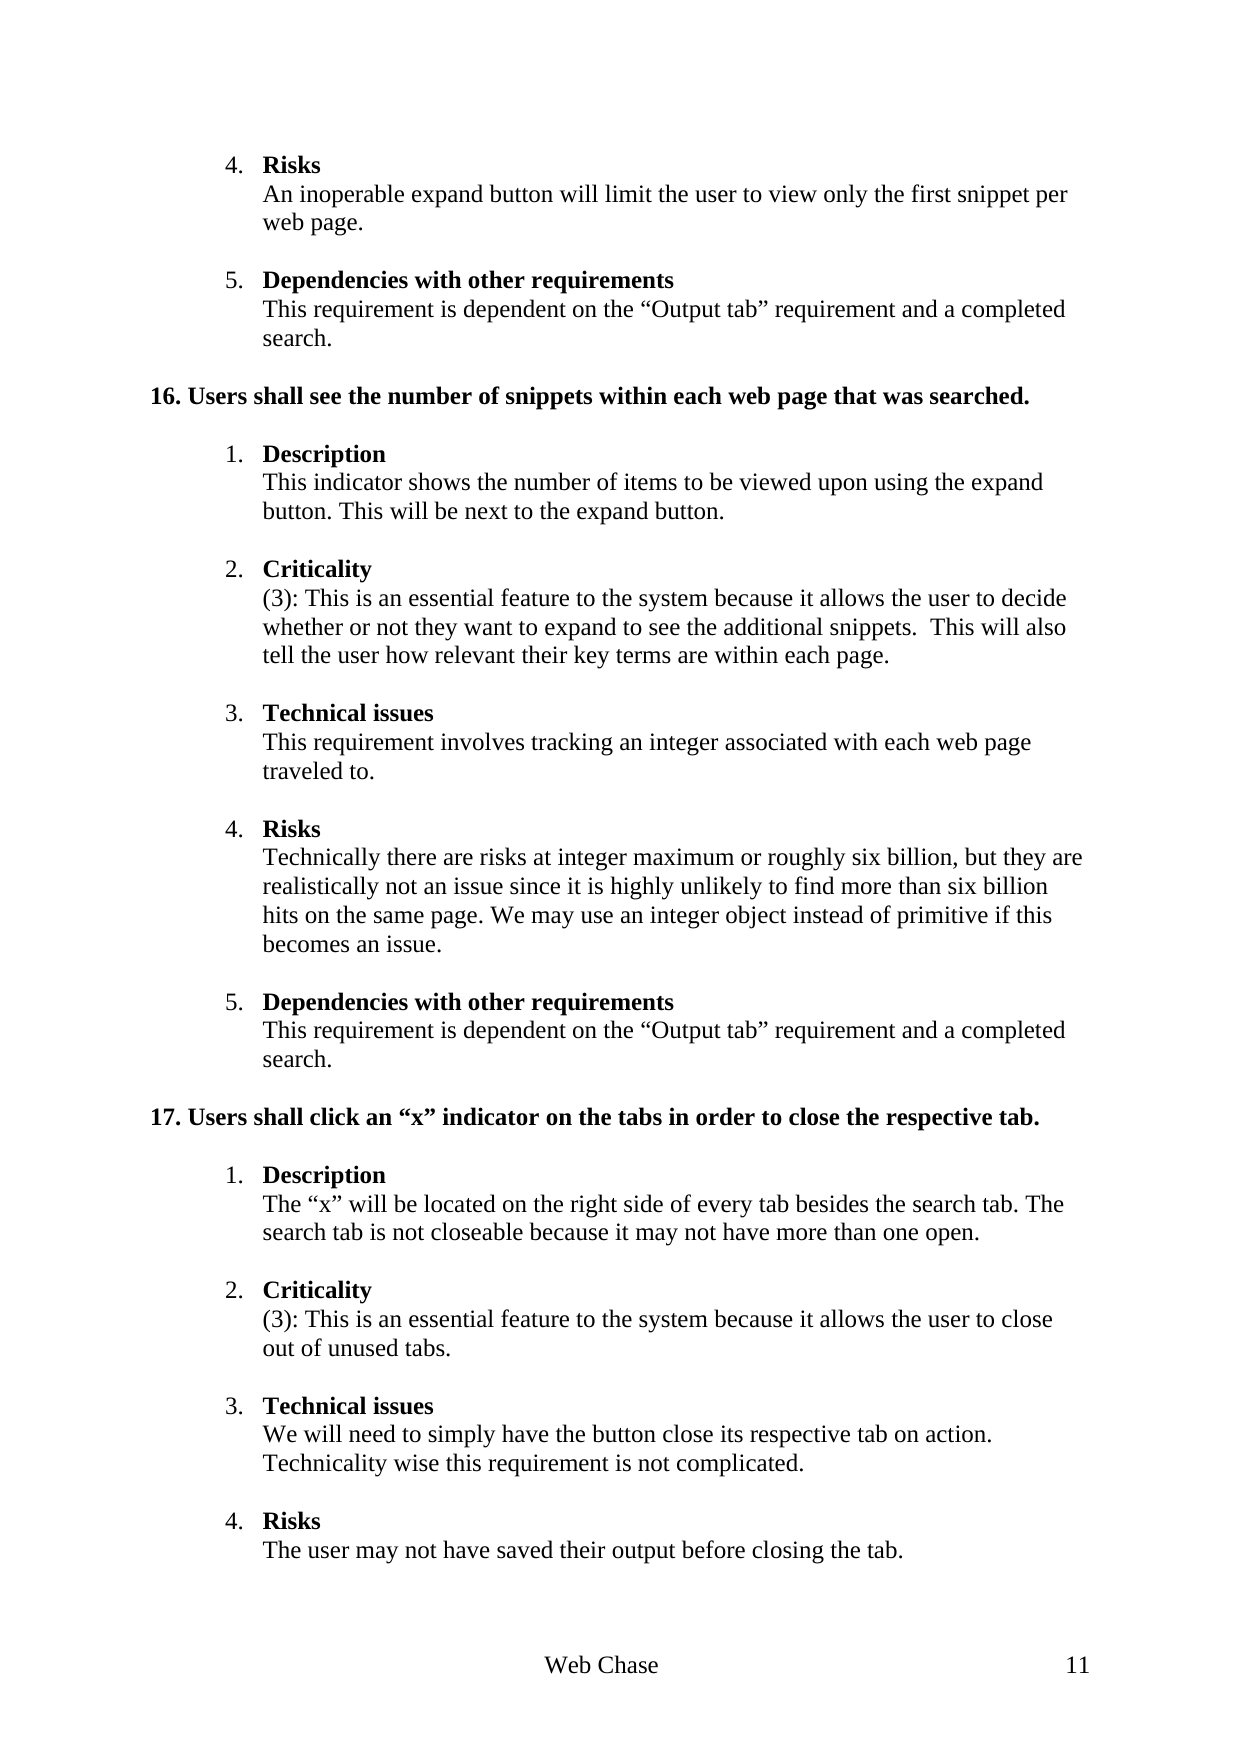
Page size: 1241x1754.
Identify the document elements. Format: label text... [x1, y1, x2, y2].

list Criticality (3): This is an essential feature to the system because it allows the user to decide whether or not they want to expand to see the additional snippets. This will also tell the user how relevant their key terms are within each page. [225, 554, 1090, 669]
list Criticality (3): This is an essential feature to the system because it allows the user to close out of unused tabs. [225, 1275, 1090, 1362]
list Description This indicator shows the number of items to be viewed upon using the expand button. This will be next to the expand button. [225, 439, 1090, 525]
list Dependencies with other requirements This requirement is dependent on the “Output tab” requirement and a completed search. [225, 265, 1090, 352]
list Users shall see the number of snippets within each web page that was searched. [150, 381, 1090, 409]
list Risks Technically there are risks at integer maximum or roughly six billion, but they are realistically not an issue since it is highly unlikely to find more than six billion hits on the same page. We may use an integer object instead of primitive if this becomes an issue. [225, 814, 1090, 957]
list Description The “x” will be located on the right side of every tab besides the search tab. The search tab is not closeable because it may not have more than one open. [225, 1160, 1090, 1246]
list Users shall click an “x” indicator on the tabs in order to close the respective tab. [150, 1102, 1090, 1131]
list Technical issues We will need to simply have the button close its respective tab on action. Technicality wise this requirement is not complicated. [225, 1391, 1090, 1477]
list Technical issues This requirement involves tracking an integer associated with each web page traveled to. [225, 698, 1090, 784]
list Dependencies with other requirements This requirement is dependent on the “Output tab” requirement and a completed search. [225, 987, 1090, 1073]
list Risks The user may not have saved their output before closing the tab. [225, 1506, 1090, 1564]
list Risks An inoperable expand button will limit the user to view only the first snippet per web page. [225, 150, 1090, 236]
